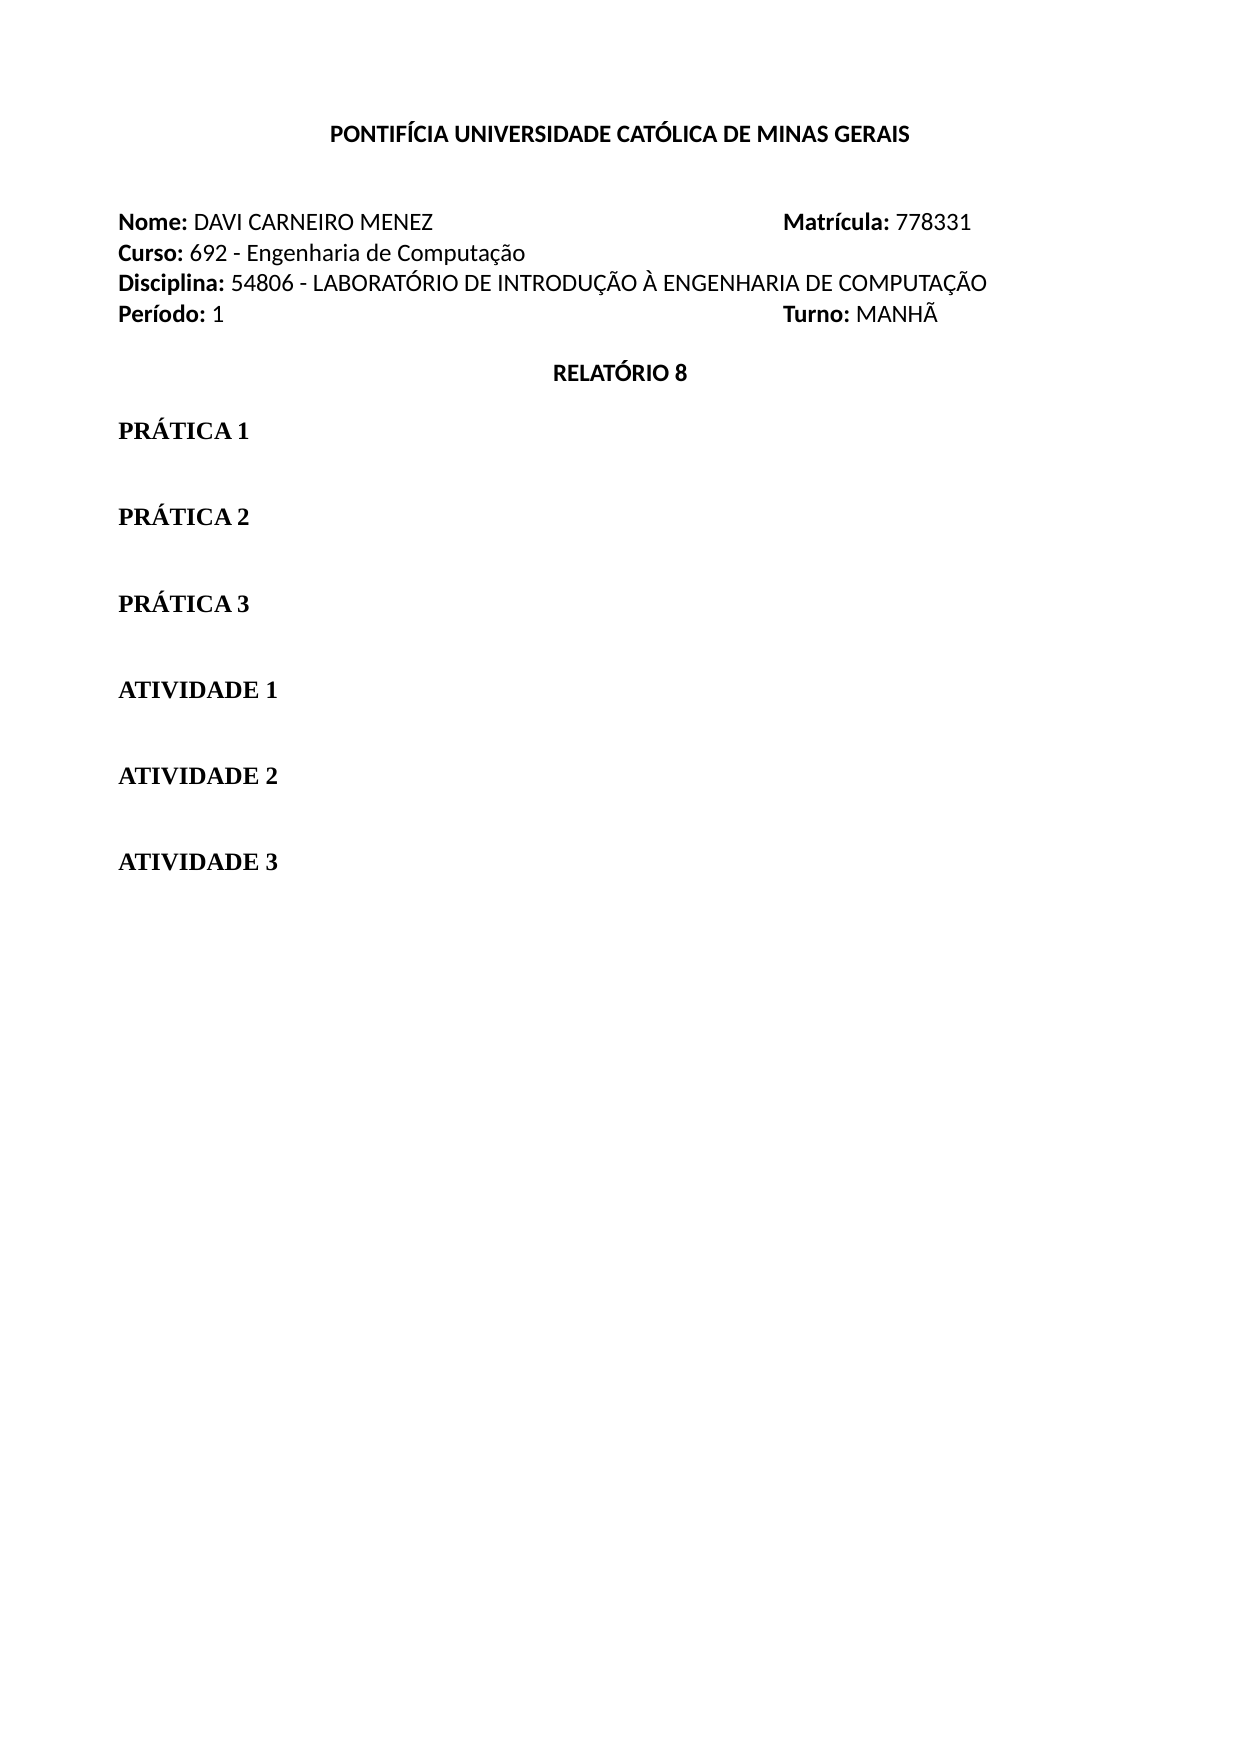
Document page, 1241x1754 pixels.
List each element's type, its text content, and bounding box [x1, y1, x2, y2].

text ATIVIDADE 1 [118, 675, 1122, 704]
text PRÁTICA 2 [118, 502, 1122, 531]
text RELATÓRIO 8 [118, 357, 1122, 387]
text Período: 1 Turno: MANHÃ [118, 298, 1122, 328]
text Disciplina: 54806 - LABORATÓRIO DE INTRODUÇÃO À ENGENHARIA DE COMPUTAÇÃO [118, 267, 1122, 298]
text PONTIFÍCIA UNIVERSIDADE CATÓLICA DE MINAS GERAIS [118, 118, 1122, 149]
text PRÁTICA 3 [118, 589, 1122, 617]
text ATIVIDADE 2 [118, 761, 1122, 790]
text Curso: 692 - Engenharia de Computação [118, 237, 1122, 267]
text PRÁTICA 1 [118, 416, 1122, 445]
text Nome: DAVI CARNEIRO MENEZ Matrícula: 778331 [118, 206, 1122, 237]
text ATIVIDADE 3 [118, 847, 1122, 876]
